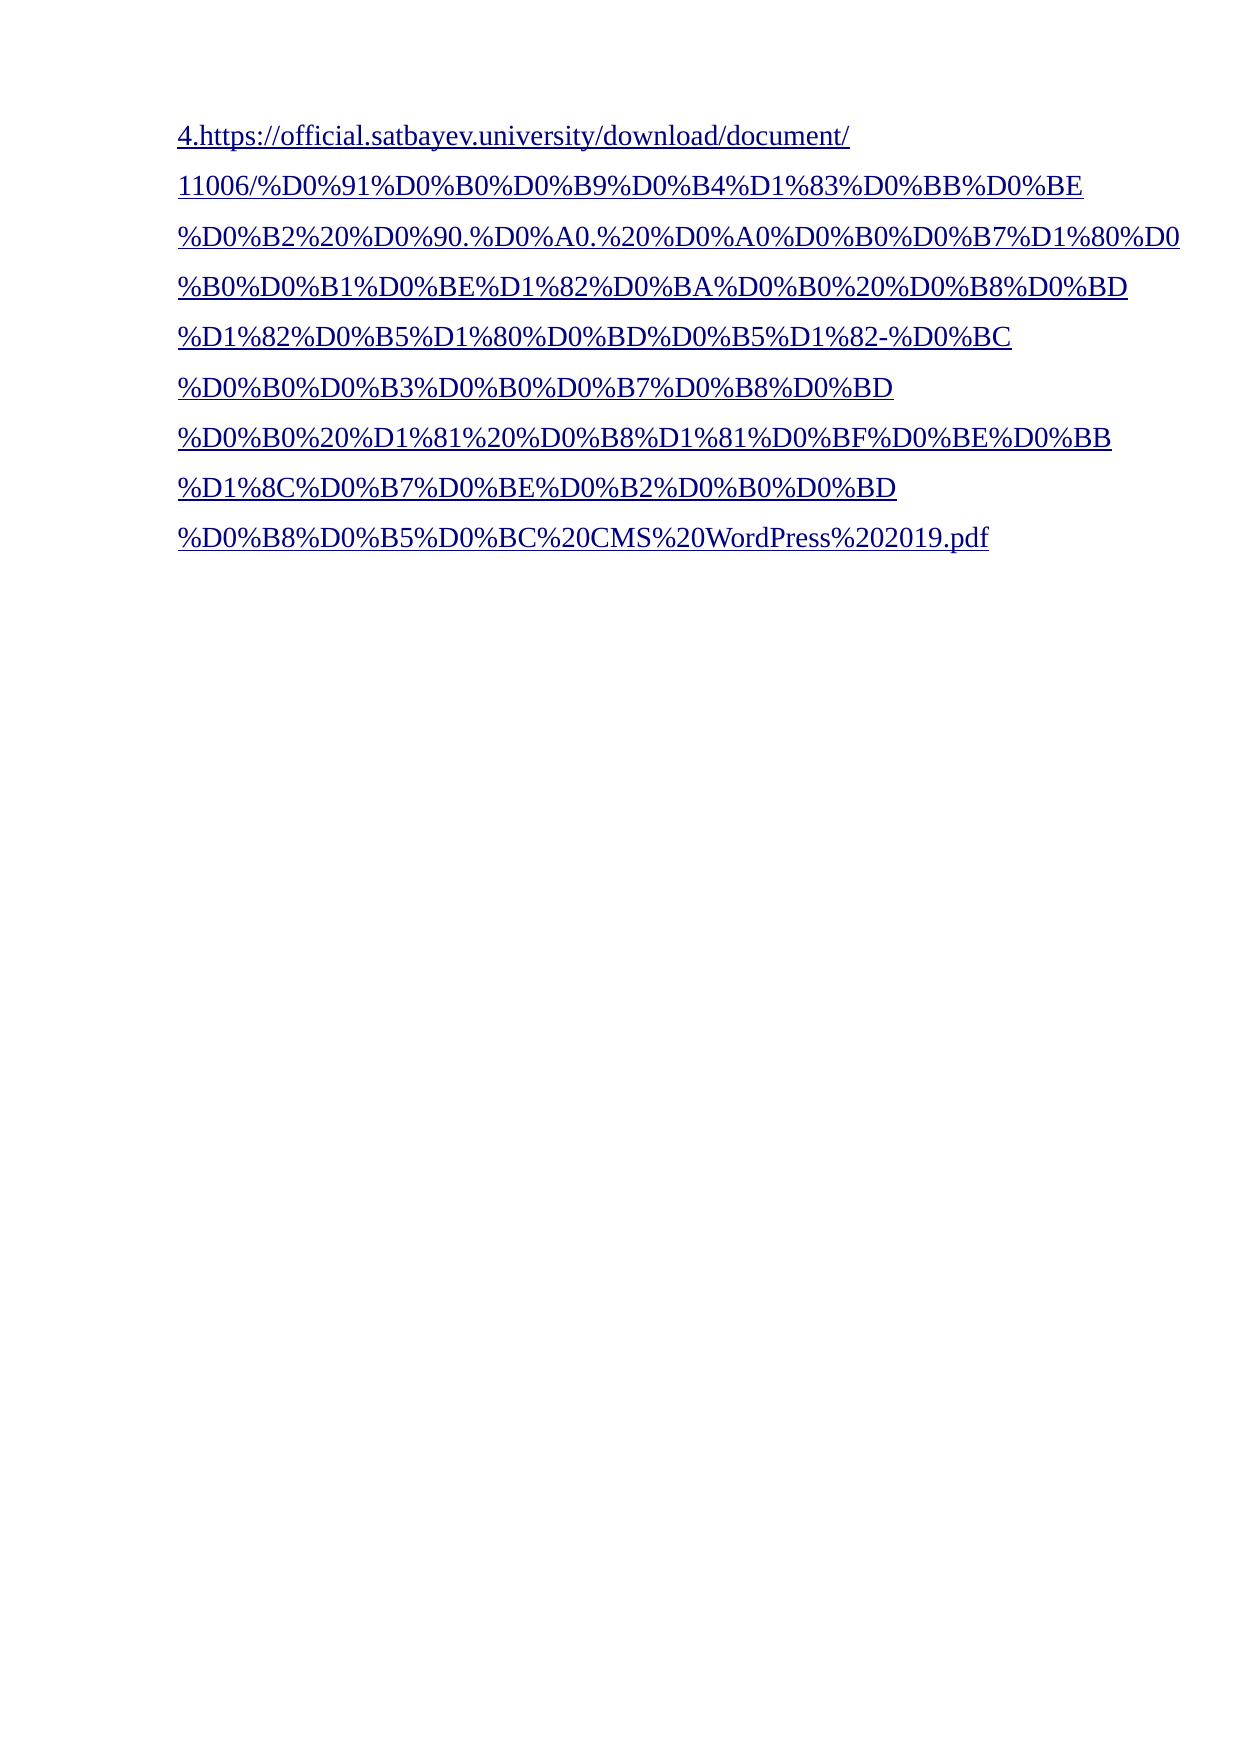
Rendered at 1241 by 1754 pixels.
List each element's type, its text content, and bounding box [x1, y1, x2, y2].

text 4.https://official.satbayev.university/download/document/11006/%D0%91%D0%B0%D0%B9%D0%B4%D1%83%D0%BB%D0%BE%D0%B2%20%D0%90.%D0%A0.%20%D0%A0%D0%B0%D0%B7%D1%80%D0%B0%D0%B1%D0%BE%D1%82%D0%BA%D0%B0%20%D0%B8%D0%BD%D1%82%D0%B5%D1%80%D0%BD%D0%B5%D1%82-%D0%BC%D0%B0%D0%B3%D0%B0%D0%B7%D0%B8%D0%BD%D0%B0%20%D1%81%20%D0%B8%D1%81%D0%BF%D0%BE%D0%BB%D1%8C%D0%B7%D0%BE%D0%B2%D0%B0%D0%BD%D0%B8%D0%B5%D0%BC%20CMS%20WordPress%202019.pdf [177, 118, 1181, 554]
